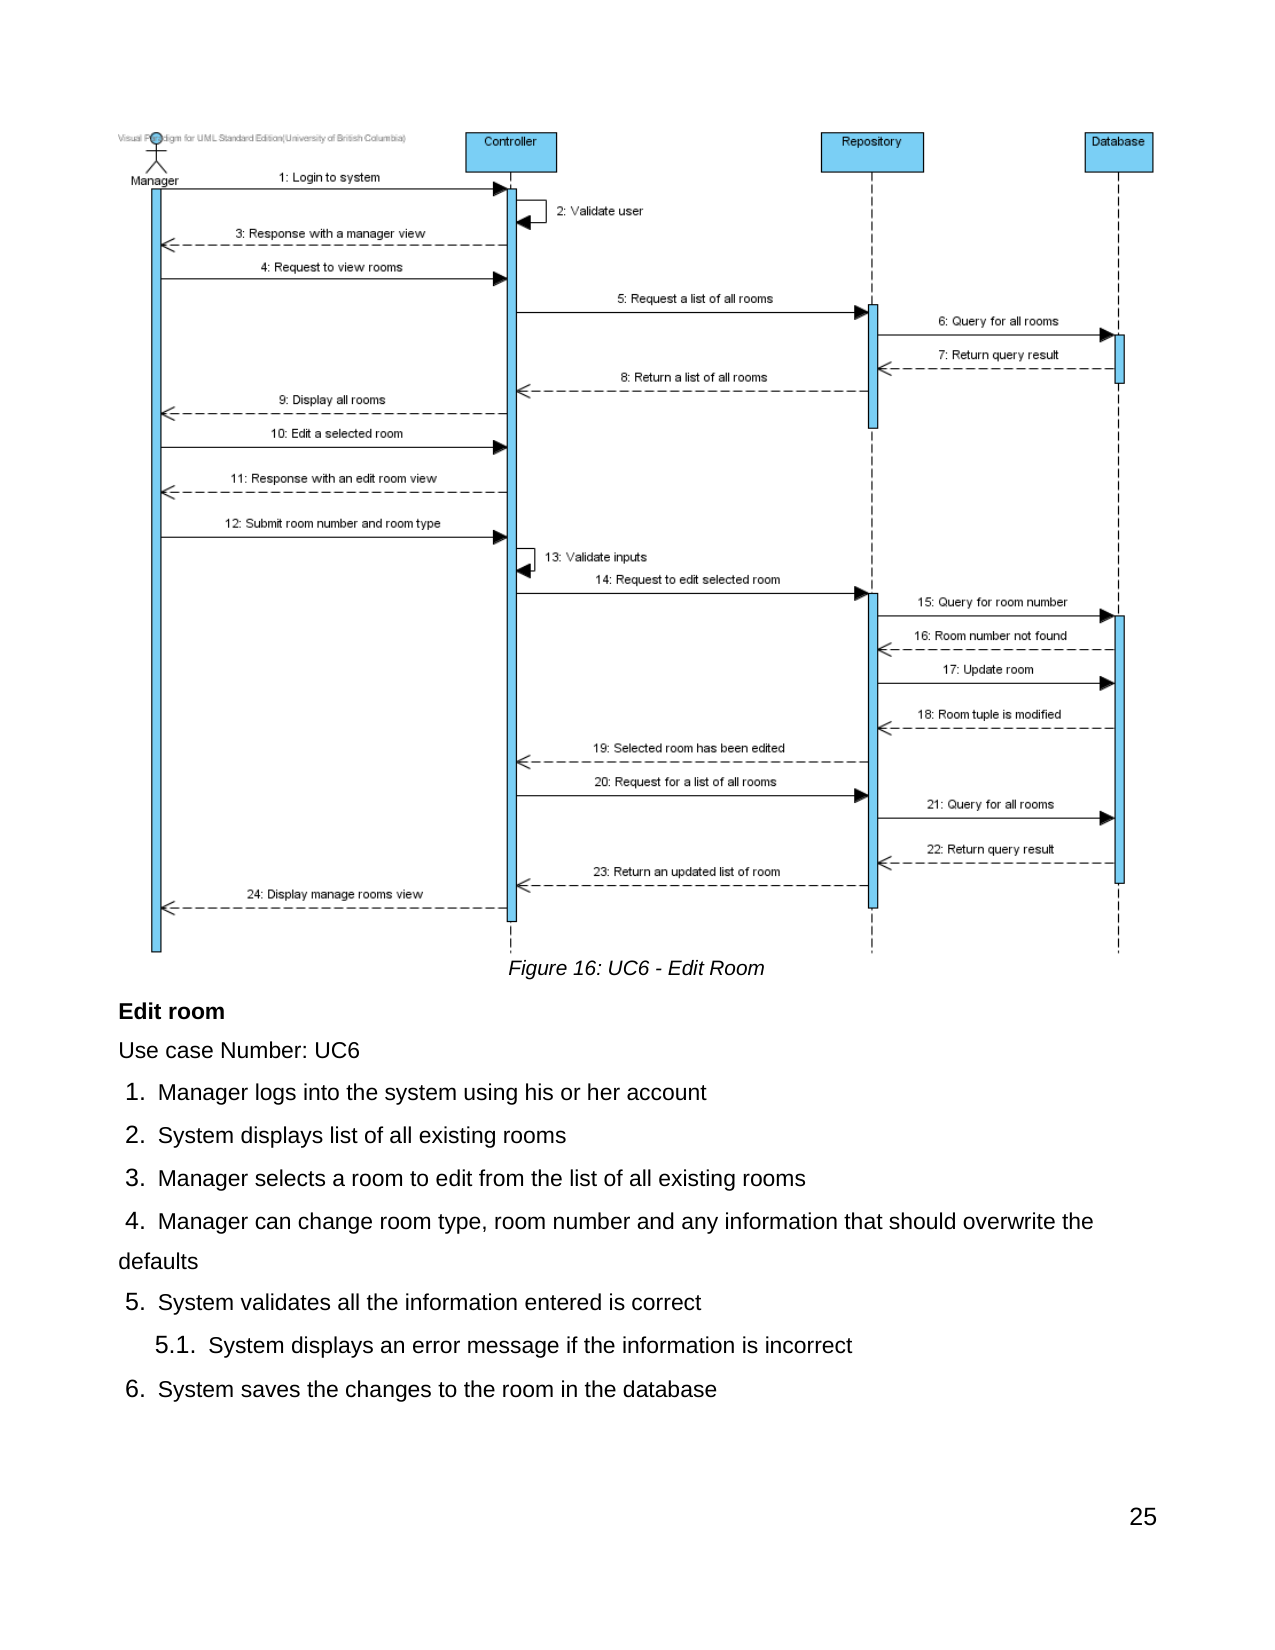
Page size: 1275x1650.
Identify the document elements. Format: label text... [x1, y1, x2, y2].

text Use case Number: UC6 [118, 1037, 1157, 1063]
list Manager can change room type, room number and any information that should overwrite the defaults [118, 1206, 1157, 1274]
subtitle Edit room [118, 998, 1157, 1025]
list System displays an error message if the information is incorrect [118, 1331, 1157, 1359]
text [118, 980, 1157, 998]
list Manager selects a room to edit from the list of all existing rooms [118, 1163, 1157, 1192]
text Figure 16: UC6 - Edit Room [118, 957, 1157, 980]
text [118, 118, 1157, 130]
list System saves the changes to the room in the database [118, 1374, 1157, 1402]
list System validates all the information entered is correct [118, 1287, 1157, 1316]
list Manager logs into the system using his or her account [118, 1077, 1157, 1105]
picture [118, 130, 1157, 957]
list System displays list of all existing rooms [118, 1120, 1157, 1148]
